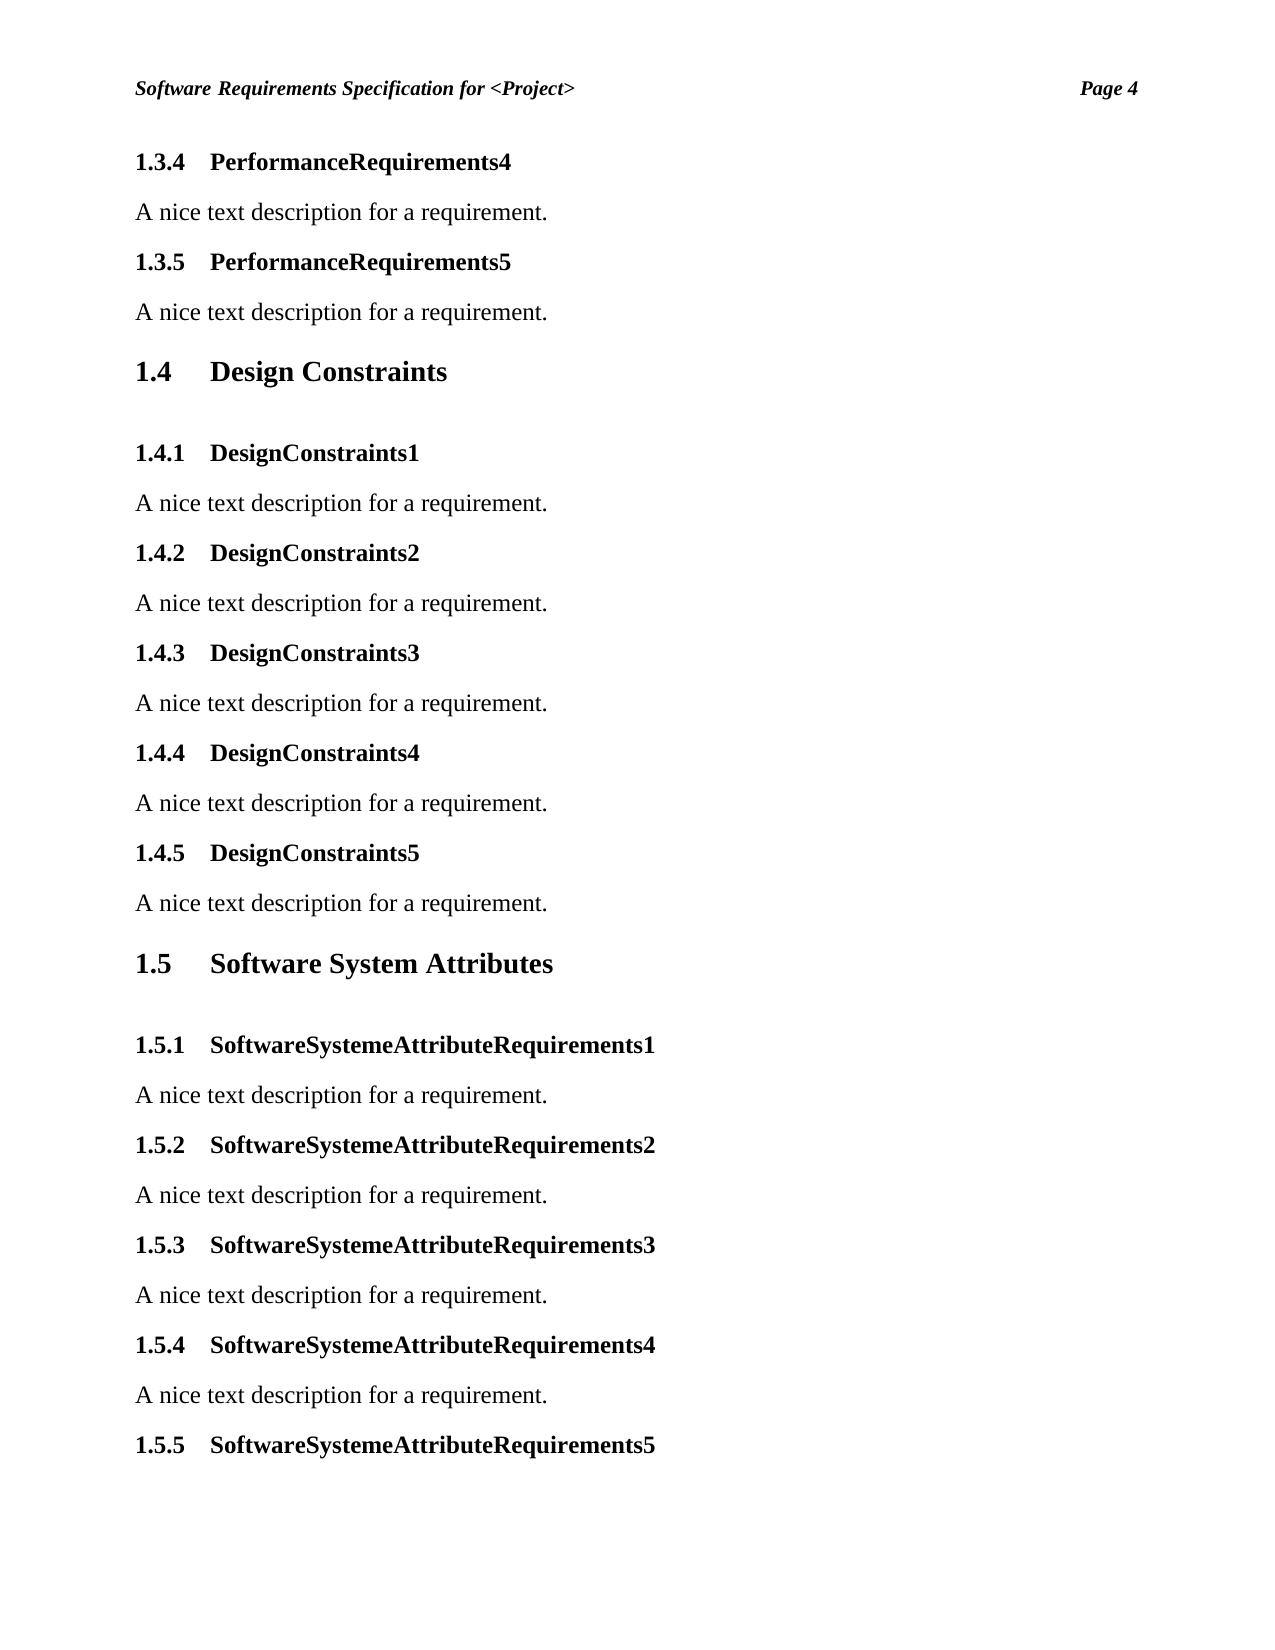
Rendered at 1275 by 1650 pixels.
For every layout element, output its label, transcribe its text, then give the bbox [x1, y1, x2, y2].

text A nice text description for a requirement. [135, 792, 1140, 817]
subtitle DesignConstraints1 [135, 442, 1140, 467]
subtitle PerformanceRequirements5 [135, 250, 1140, 275]
text A nice text description for a requirement. [135, 1384, 1140, 1409]
subtitle Design Constraints [135, 354, 1140, 388]
subtitle SoftwareSystemeAttributeRequirements1 [135, 1034, 1140, 1059]
subtitle SoftwareSystemeAttributeRequirements5 [135, 1434, 1140, 1459]
subtitle DesignConstraints3 [135, 642, 1140, 667]
text A nice text description for a requirement. [135, 1284, 1140, 1309]
text A nice text description for a requirement. [135, 492, 1140, 517]
text A nice text description for a requirement. [135, 1184, 1140, 1209]
text A nice text description for a requirement. [135, 592, 1140, 617]
text A nice text description for a requirement. [135, 300, 1140, 325]
text A nice text description for a requirement. [135, 1084, 1140, 1109]
subtitle PerformanceRequirements4 [135, 150, 1140, 175]
subtitle SoftwareSystemeAttributeRequirements2 [135, 1134, 1140, 1159]
subtitle SoftwareSystemeAttributeRequirements4 [135, 1334, 1140, 1359]
subtitle DesignConstraints2 [135, 542, 1140, 567]
text A nice text description for a requirement. [135, 692, 1140, 717]
subtitle Software System Attributes [135, 946, 1140, 979]
text A nice text description for a requirement. [135, 200, 1140, 225]
subtitle SoftwareSystemeAttributeRequirements3 [135, 1234, 1140, 1259]
subtitle DesignConstraints5 [135, 842, 1140, 867]
subtitle DesignConstraints4 [135, 742, 1140, 767]
text A nice text description for a requirement. [135, 892, 1140, 917]
